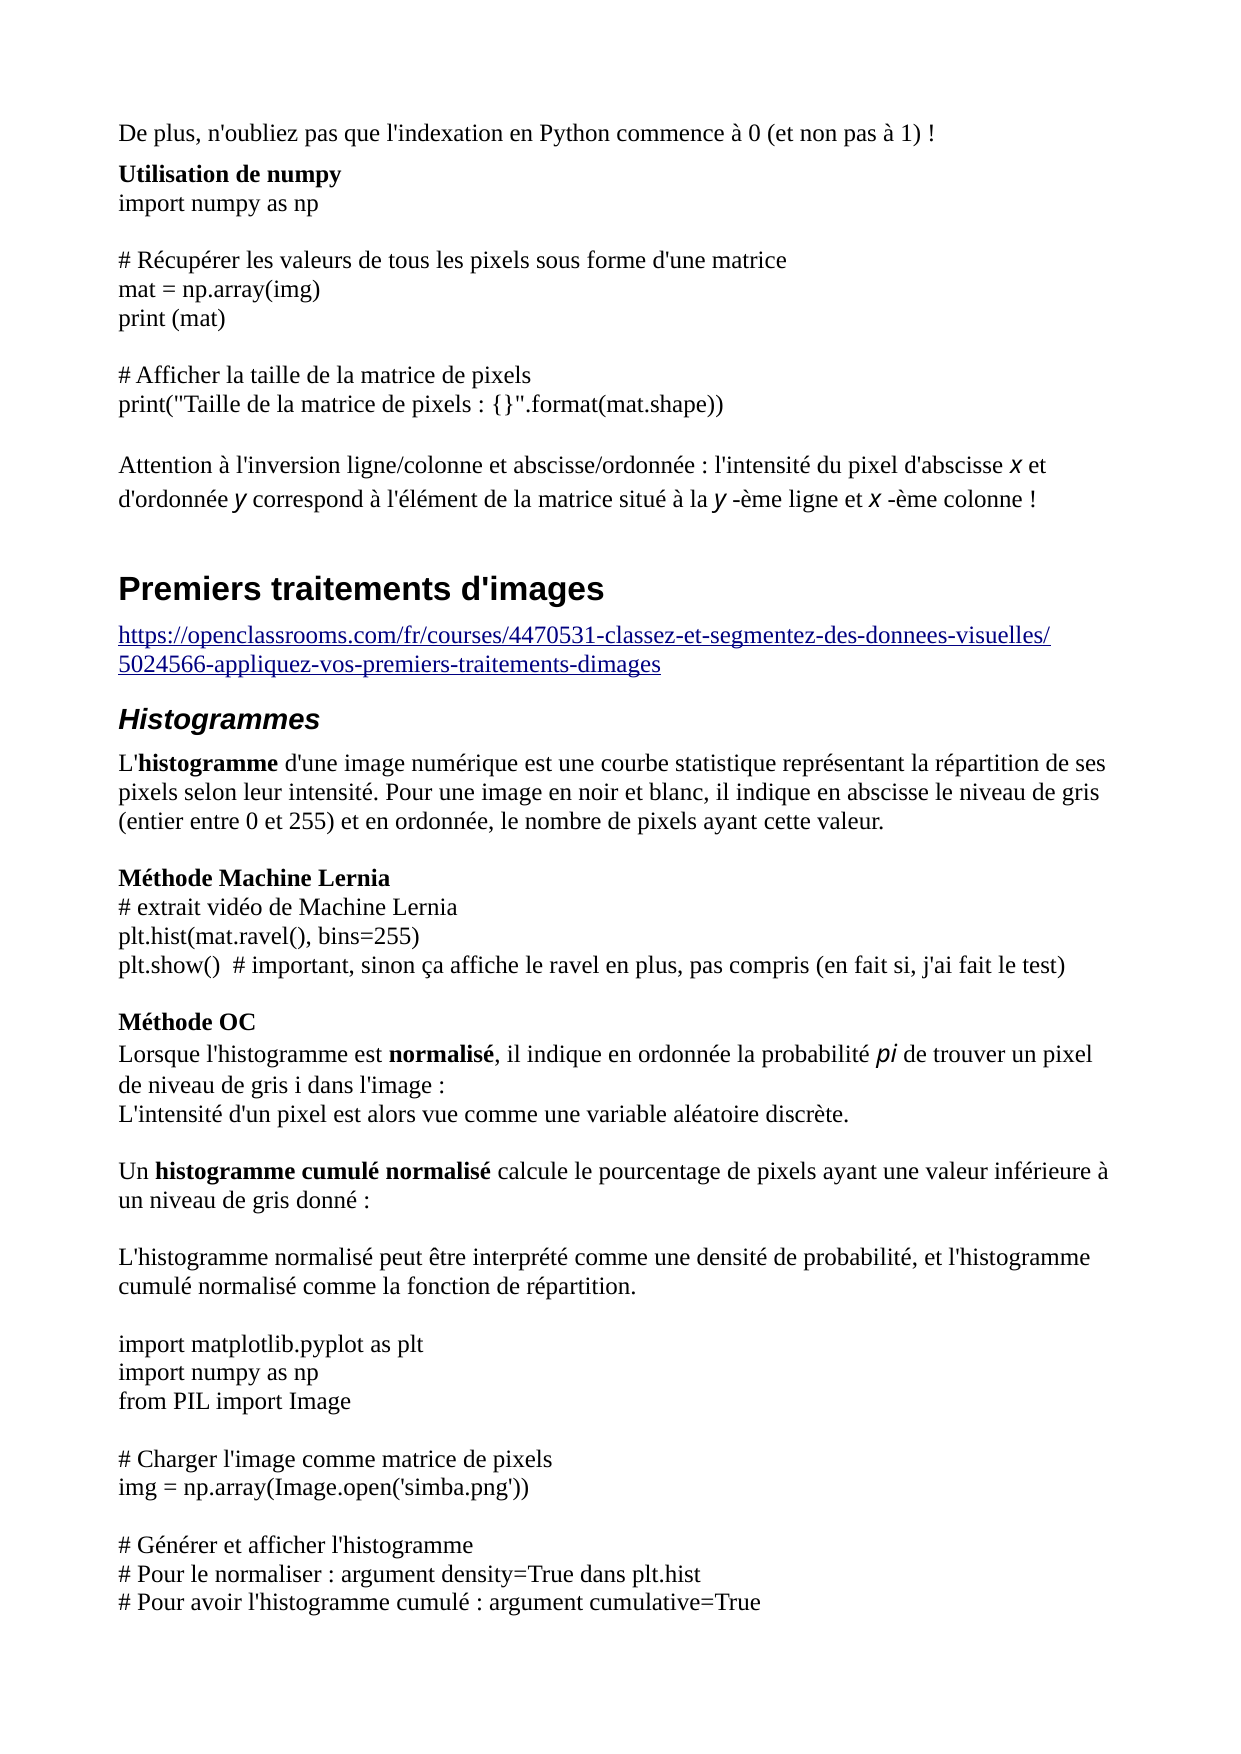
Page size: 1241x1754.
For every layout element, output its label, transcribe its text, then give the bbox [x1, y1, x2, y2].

text import numpy as np [118, 1357, 1122, 1386]
text from PIL import Image [118, 1386, 1122, 1415]
text plt.show() # important, sinon ça affiche le ravel en plus, pas compris (en fait si, j'ai fait le test) [118, 950, 1122, 978]
text print("Taille de la matrice de pixels : {}".format(mat.shape)) [118, 389, 1122, 418]
text # Générer et afficher l'histogramme [118, 1530, 1122, 1559]
text import numpy as np [118, 188, 1122, 217]
text L'histogramme normalisé peut être interprété comme une densité de probabilité, et l'histogramme cumulé normalisé comme la fonction de répartition. [118, 1242, 1122, 1300]
text Lorsque l'histogramme est normalisé, il indique en ordonnée la probabilité pi de trouver un pixel de niveau de gris i dans l'image : [118, 1036, 1122, 1099]
text Méthode OC [118, 1007, 1122, 1036]
text Un histogramme cumulé normalisé calcule le pourcentage de pixels ayant une valeur inférieure à un niveau de gris donné : [118, 1156, 1122, 1214]
text De plus, n'oubliez pas que l'indexation en Python commence à 0 (et non pas à 1) ! [118, 118, 1122, 147]
text # Récupérer les valeurs de tous les pixels sous forme d'une matrice [118, 246, 1122, 274]
text plt.hist(mat.ravel(), bins=255) [118, 921, 1122, 950]
subtitle Histogrammes [118, 702, 1122, 736]
text # Charger l'image comme matrice de pixels [118, 1444, 1122, 1472]
text mat = np.array(img) [118, 274, 1122, 303]
text Méthode Machine Lernia [118, 863, 1122, 892]
text Attention à l'inversion ligne/colonne et abscisse/ordonnée : l'intensité du pixel d'abscisse x et d'ordonnée y correspond à l'élément de la matrice situé à la y -ème ligne et x -ème colonne ! [118, 447, 1122, 515]
text # extrait vidéo de Machine Lernia [118, 892, 1122, 921]
subtitle Premiers traitements d'images [118, 569, 1122, 607]
text print (mat) [118, 303, 1122, 332]
text # Afficher la taille de la matrice de pixels [118, 361, 1122, 389]
text https://openclassrooms.com/fr/courses/4470531-classez-et-segmentez-des-donnees-visuelles/5024566-appliquez-vos-premiers-traitements-dimages [118, 620, 1122, 677]
text # Pour le normaliser : argument density=True dans plt.hist [118, 1559, 1122, 1587]
text import matplotlib.pyplot as plt [118, 1329, 1122, 1357]
text Utilisation de numpy [118, 159, 1122, 188]
text L'intensité d'un pixel est alors vue comme une variable aléatoire discrète. [118, 1099, 1122, 1127]
text img = np.array(Image.open('simba.png')) [118, 1472, 1122, 1501]
text L'histogramme d'une image numérique est une courbe statistique représentant la répartition de ses pixels selon leur intensité. Pour une image en noir et blanc, il indique en abscisse le niveau de gris (entier entre 0 et 255) et en ordonnée, le nombre de pixels ayant cette valeur. [118, 748, 1122, 835]
text # Pour avoir l'histogramme cumulé : argument cumulative=True [118, 1587, 1122, 1616]
